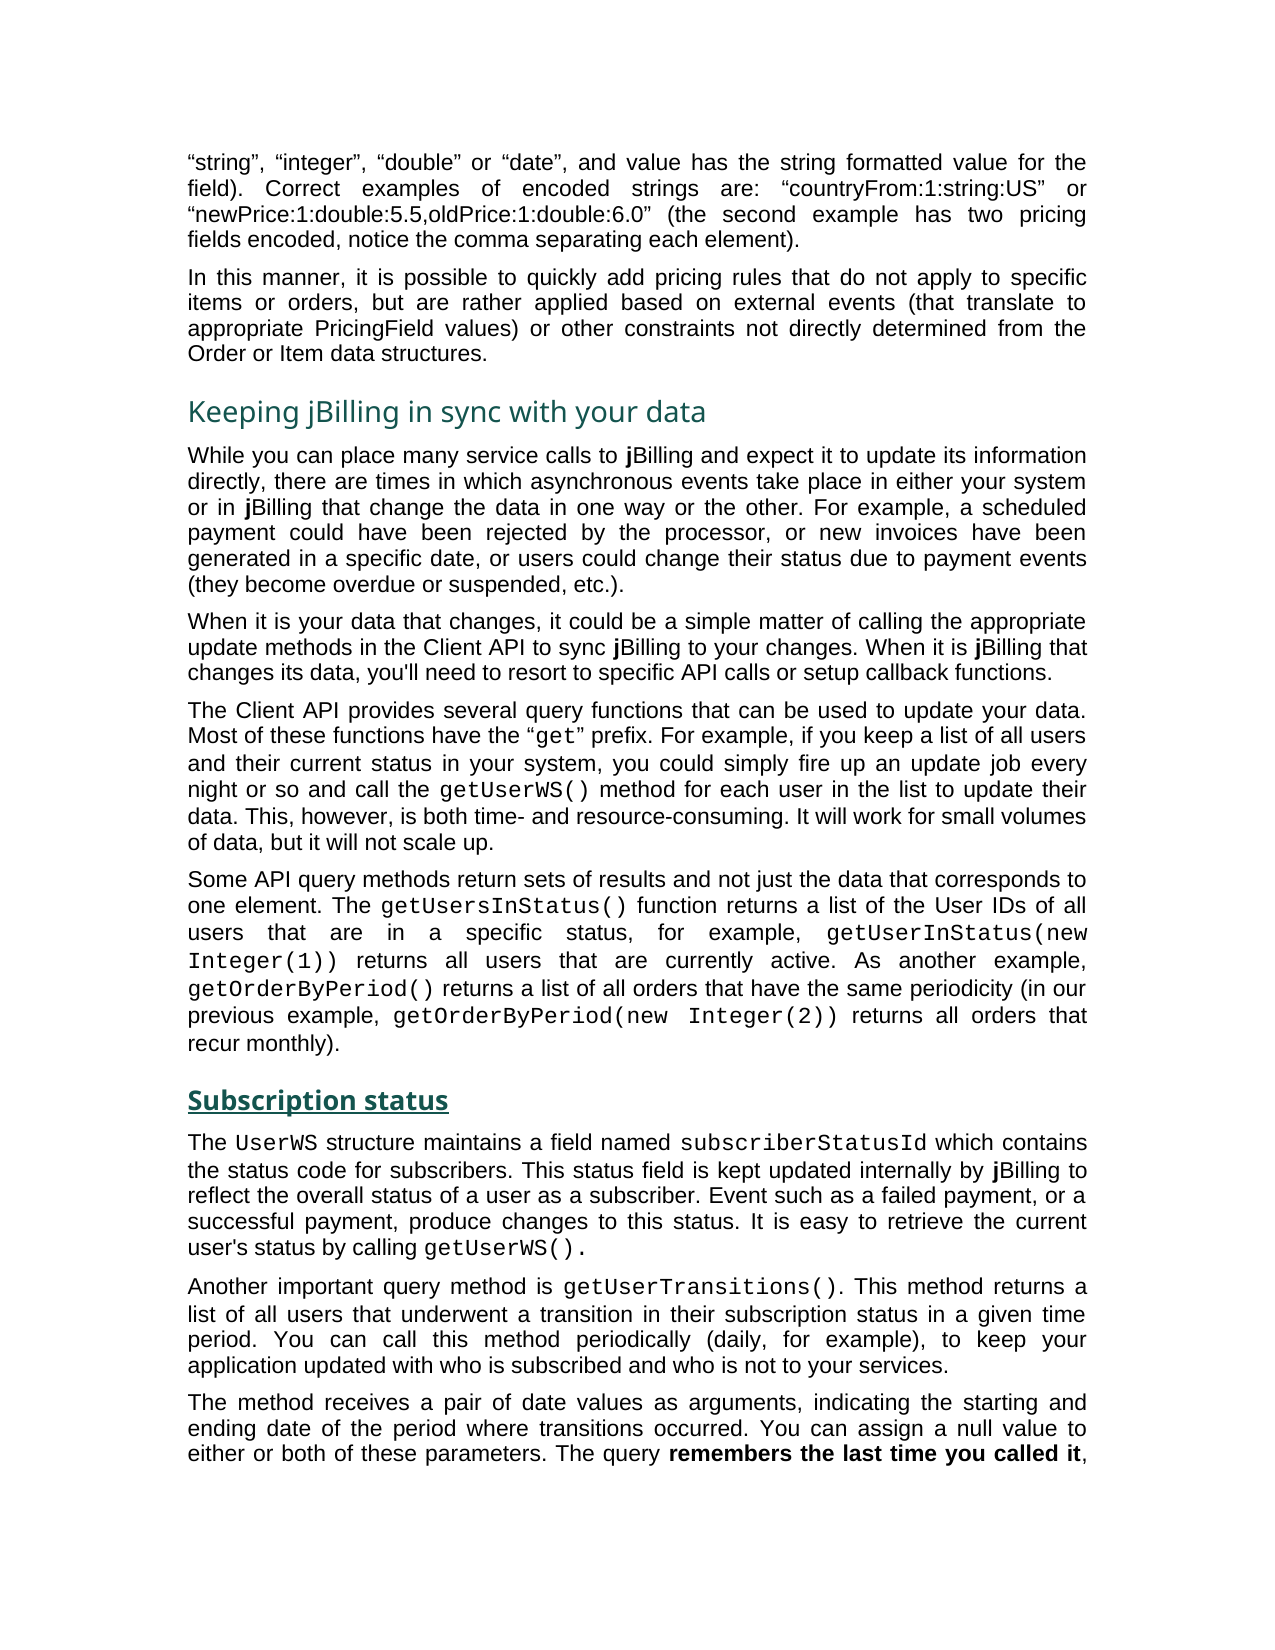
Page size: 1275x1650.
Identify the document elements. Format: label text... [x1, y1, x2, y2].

subtitle Subscription status [187, 1081, 1087, 1118]
subtitle Keeping jBilling in sync with your data [187, 392, 1087, 431]
text When it is your data that changes, it could be a simple matter of calling the appropriate update methods in the Client API to sync jBilling to your changes. When it is jBilling that changes its data, you'll need to resort to specific API calls or setup callback functions. [187, 609, 1087, 686]
text The UserWS structure maintains a field named subscriberStatusId which contains the status code for subscribers. This status field is kept updated internally by jBilling to reflect the overall status of a user as a subscriber. Event such as a failed payment, or a successful payment, produce changes to this status. It is easy to retrieve the current user's status by calling getUserWS(). [187, 1130, 1087, 1262]
text Another important query method is getUserTransitions(). This method returns a list of all users that underwent a transition in their subscription status in a given time period. You can call this method periodically (daily, for example), to keep your application updated with who is subscribed and who is not to your services. [187, 1274, 1087, 1378]
text The Client API provides several query functions that can be used to update your data. Most of these functions have the “get” prefix. For example, if you keep a list of all users and their current status in your system, you could simply fire up an update job every night or so and call the getUserWS() method for each user in the list to update their data. This, however, is both time- and resource-consuming. It will work for small volumes of data, but it will not scale up. [187, 697, 1087, 855]
text In this manner, it is possible to quickly add pricing rules that do not apply to specific items or orders, but are rather applied based on external events (that translate to appropriate PricingField values) or other constraints not directly determined from the Order or Item data structures. [187, 264, 1087, 367]
text The method receives a pair of date values as arguments, indicating the starting and ending date of the period where transitions occurred. You can assign a null value to either or both of these parameters. The query remembers the last time you called it, [187, 1390, 1087, 1467]
text “string”, “integer”, “double” or “date”, and value has the string formatted value for the field). Correct examples of encoded strings are: “countryFrom:1:string:US” or “newPrice:1:double:5.5,oldPrice:1:double:6.0” (the second example has two pricing fields encoded, notice the comma separating each element). [187, 150, 1087, 252]
text While you can place many service calls to jBilling and expect it to update its information directly, there are times in which asynchronous events take place in either your system or in jBilling that change the data in one way or the other. For example, a scheduled payment could have been rejected by the processor, or new invoices have been generated in a specific date, or users could change their status due to payment events (they become overdue or suspended, etc.). [187, 443, 1087, 597]
text Some API query methods return sets of results and not just the data that corresponds to one element. The getUsersInStatus() function returns a list of the User IDs of all users that are in a specific status, for example, getUserInStatus(new Integer(1)) returns all users that are currently active. As another example, getOrderByPeriod() returns a list of all orders that have the same periodicity (in our previous example, getOrderByPeriod(new Integer(2)) returns all orders that recur monthly). [187, 867, 1087, 1056]
